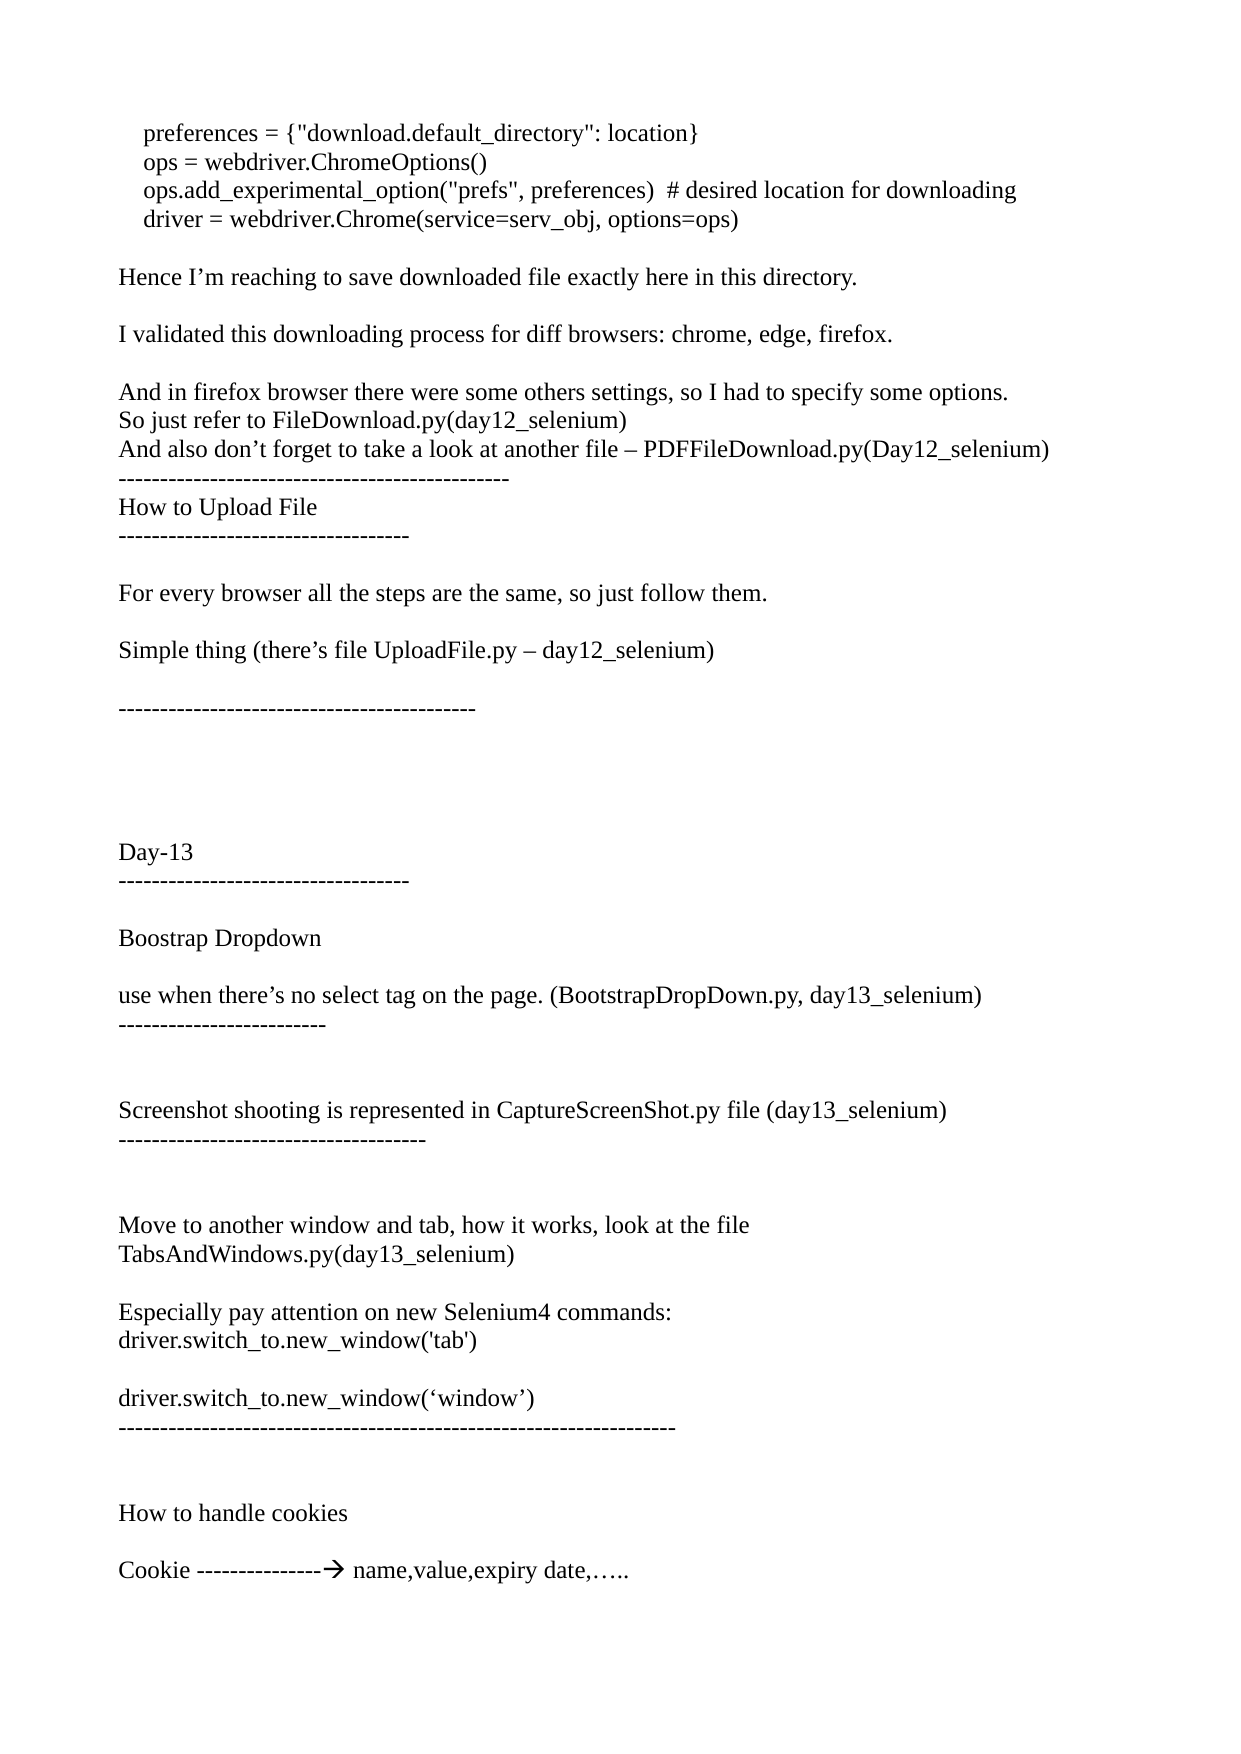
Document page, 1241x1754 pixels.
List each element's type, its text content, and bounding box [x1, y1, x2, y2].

text ------------------------- Screenshot shooting is represented in CaptureScreenShot.py file (day13_selenium) ------------------------------------- [118, 1009, 1122, 1211]
text Move to another window and tab, how it works, look at the file TabsAndWindows.py(day13_selenium) Especially pay attention on new Selenium4 commands: driver.switch_to.new_window('tab') driver.switch_to.new_window(‘window’) ------------------------------------------------------------------- How to handle cookies [118, 1211, 1122, 1556]
text driver = webdriver.Chrome(service=serv_obj, options=ops) [118, 204, 1122, 233]
text ops = webdriver.ChromeOptions() [118, 147, 1122, 176]
text preferences = {"download.default_directory": location} [118, 118, 1122, 147]
text ------------------------------------------- Day-13 ----------------------------------- Boostrap Dropdown use when there’s no select tag on the page. (BootstrapDropDown.py, day13_selenium) [118, 693, 1122, 1009]
text ops.add_experimental_option("prefs", preferences) # desired location for downloading [118, 176, 1122, 204]
text ----------------------------------------------- How to Upload File ----------------------------------- For every browser all the steps are the same, so just follow them. Simple thing (there’s file UploadFile.py – day12_selenium) [118, 463, 1122, 664]
text Hence I’m reaching to save downloaded file exactly here in this directory. I validated this downloading process for diff browsers: chrome, edge, firefox. And in firefox browser there were some others settings, so I had to specify some options. So just refer to FileDownload.py(day12_selenium) [118, 262, 1122, 434]
text And also don’t forget to take a look at another file – PDFFileDownload.py(Day12_selenium) [118, 434, 1122, 463]
text Cookie --------------- name,value,expiry date,….. [118, 1556, 1122, 1613]
